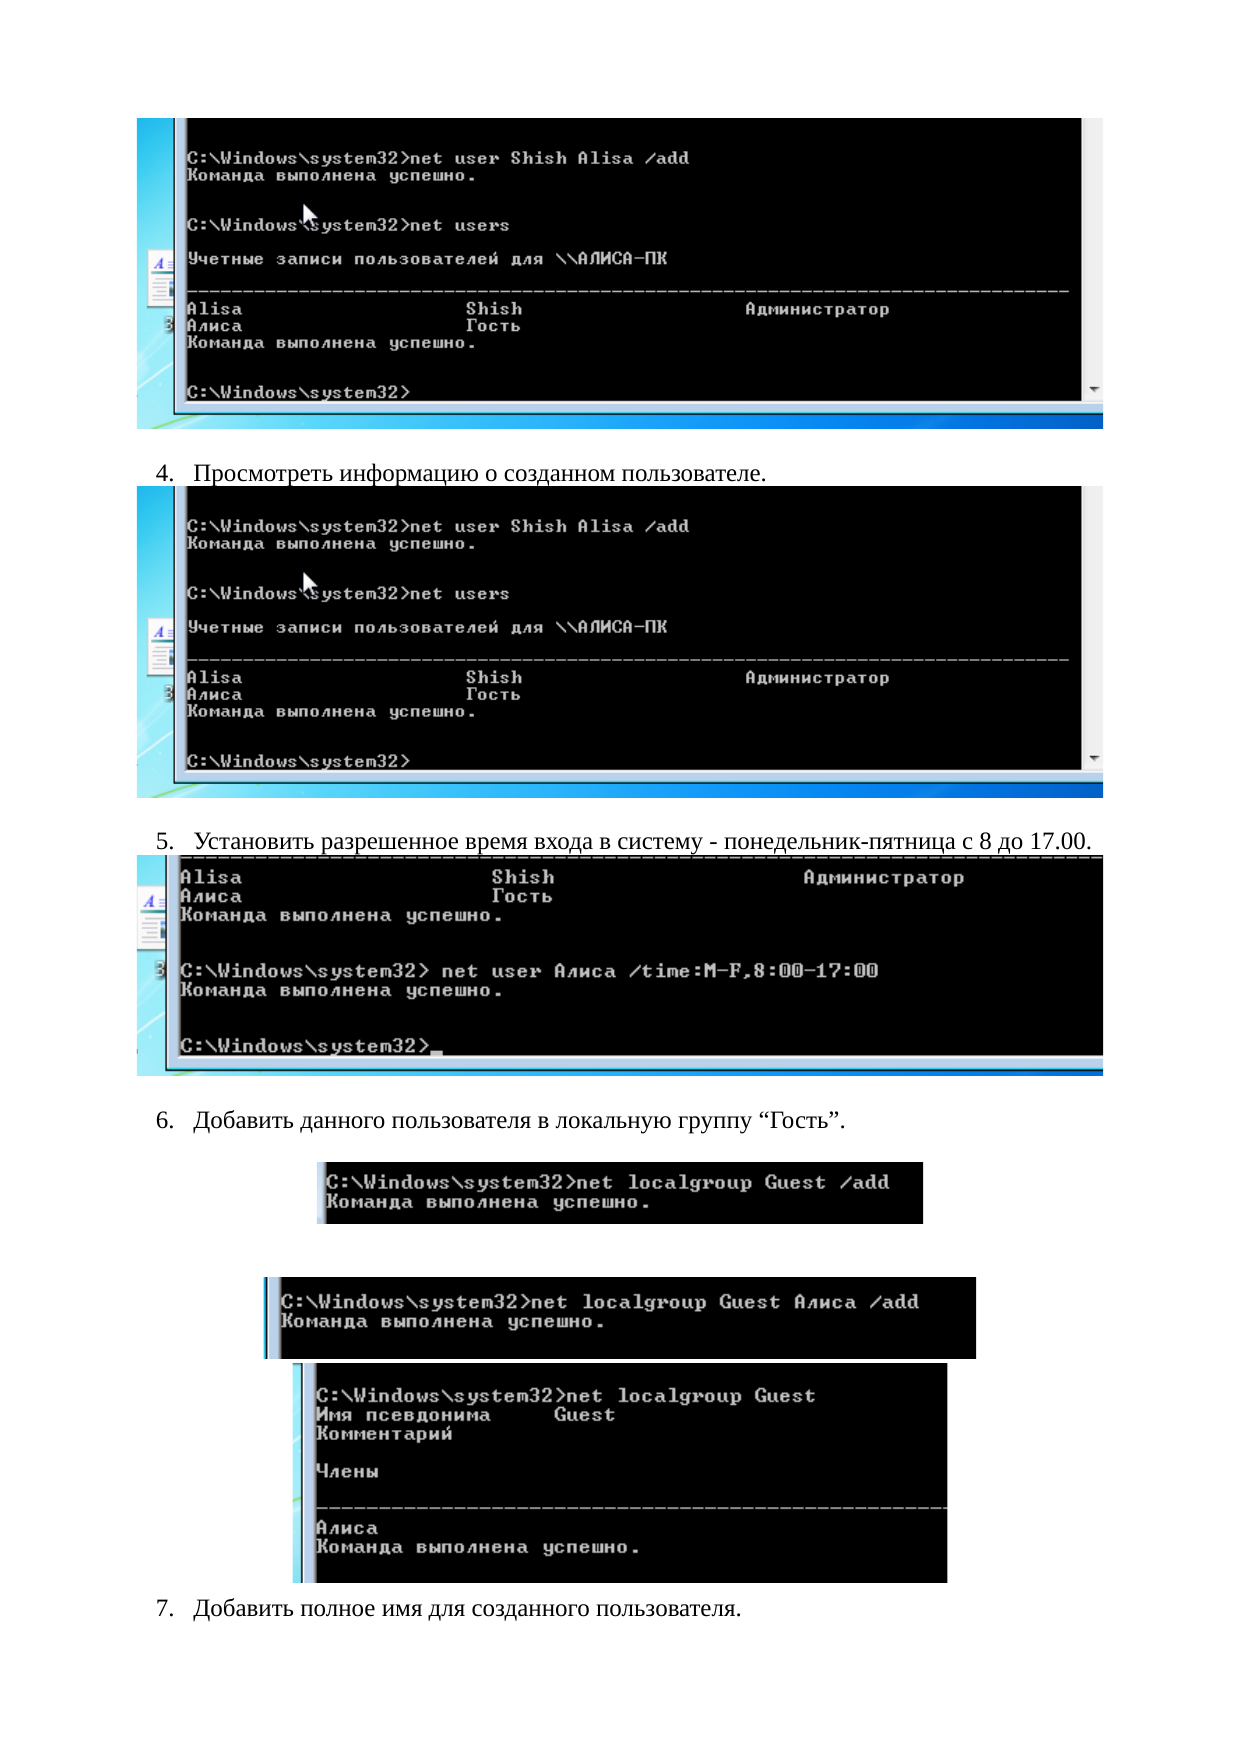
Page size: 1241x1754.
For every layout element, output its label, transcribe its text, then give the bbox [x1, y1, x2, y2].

picture [292, 1363, 948, 1583]
list Просмотреть информацию о созданном пользователе. [156, 458, 1122, 487]
picture [316, 1162, 924, 1224]
picture [136, 118, 1104, 429]
picture [136, 486, 1104, 798]
picture [263, 1277, 977, 1359]
list Добавить данного пользователя в локальную группу “Гость”. [156, 1105, 1122, 1133]
list Установить разрешенное время входа в систему - понедельник-пятница с 8 до 17.00. [156, 826, 1122, 855]
picture [136, 855, 1104, 1076]
list Добавить полное имя для созданного пользователя. [156, 1593, 1122, 1622]
